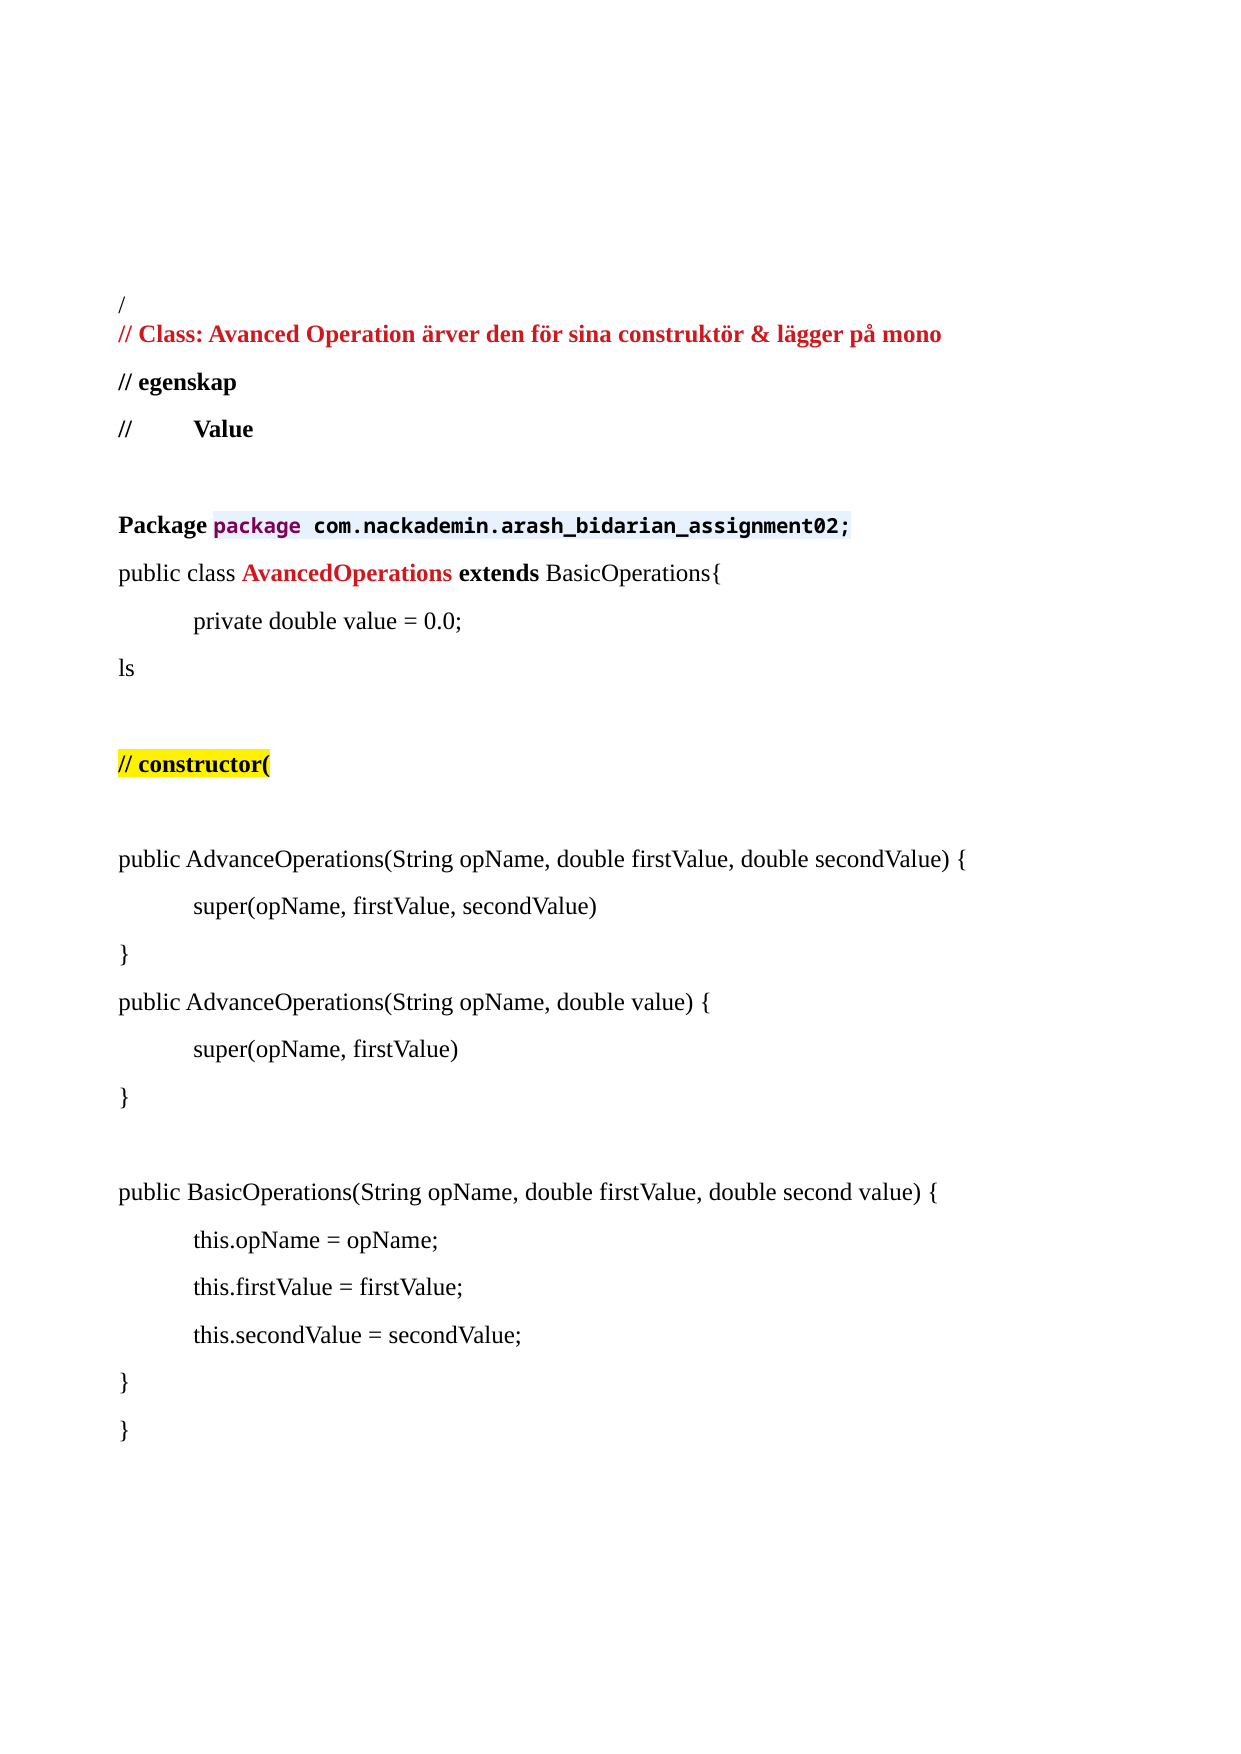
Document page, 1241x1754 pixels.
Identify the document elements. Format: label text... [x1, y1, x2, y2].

text private double value = 0.0; [118, 606, 1122, 634]
text this.secondValue = secondValue; [118, 1320, 1122, 1349]
text public class AvancedOperations extends BasicOperations{ [118, 558, 1122, 587]
text / [118, 291, 1122, 319]
text ls [118, 653, 1122, 682]
text } [118, 939, 1122, 968]
text // Value [118, 414, 1122, 443]
text super(opName, firstValue) [118, 1034, 1122, 1063]
text // egenskap [118, 367, 1122, 396]
text // constructor( [118, 749, 1122, 777]
text } [118, 1367, 1122, 1396]
text super(opName, firstValue, secondValue) [118, 891, 1122, 920]
text } [118, 1082, 1122, 1111]
text // Class: Avanced Operation ärver den för sina construktör & lägger på mono [118, 319, 1122, 348]
text } [118, 1415, 1122, 1444]
text public AdvanceOperations(String opName, double firstValue, double secondValue) { [118, 844, 1122, 873]
text Package package com.nackademin.arash_bidarian_assignment02; [118, 510, 1122, 539]
text public AdvanceOperations(String opName, double value) { [118, 987, 1122, 1015]
text this.opName = opName; [118, 1225, 1122, 1253]
text public BasicOperations(String opName, double firstValue, double second value) { [118, 1177, 1122, 1206]
text this.firstValue = firstValue; [118, 1272, 1122, 1301]
